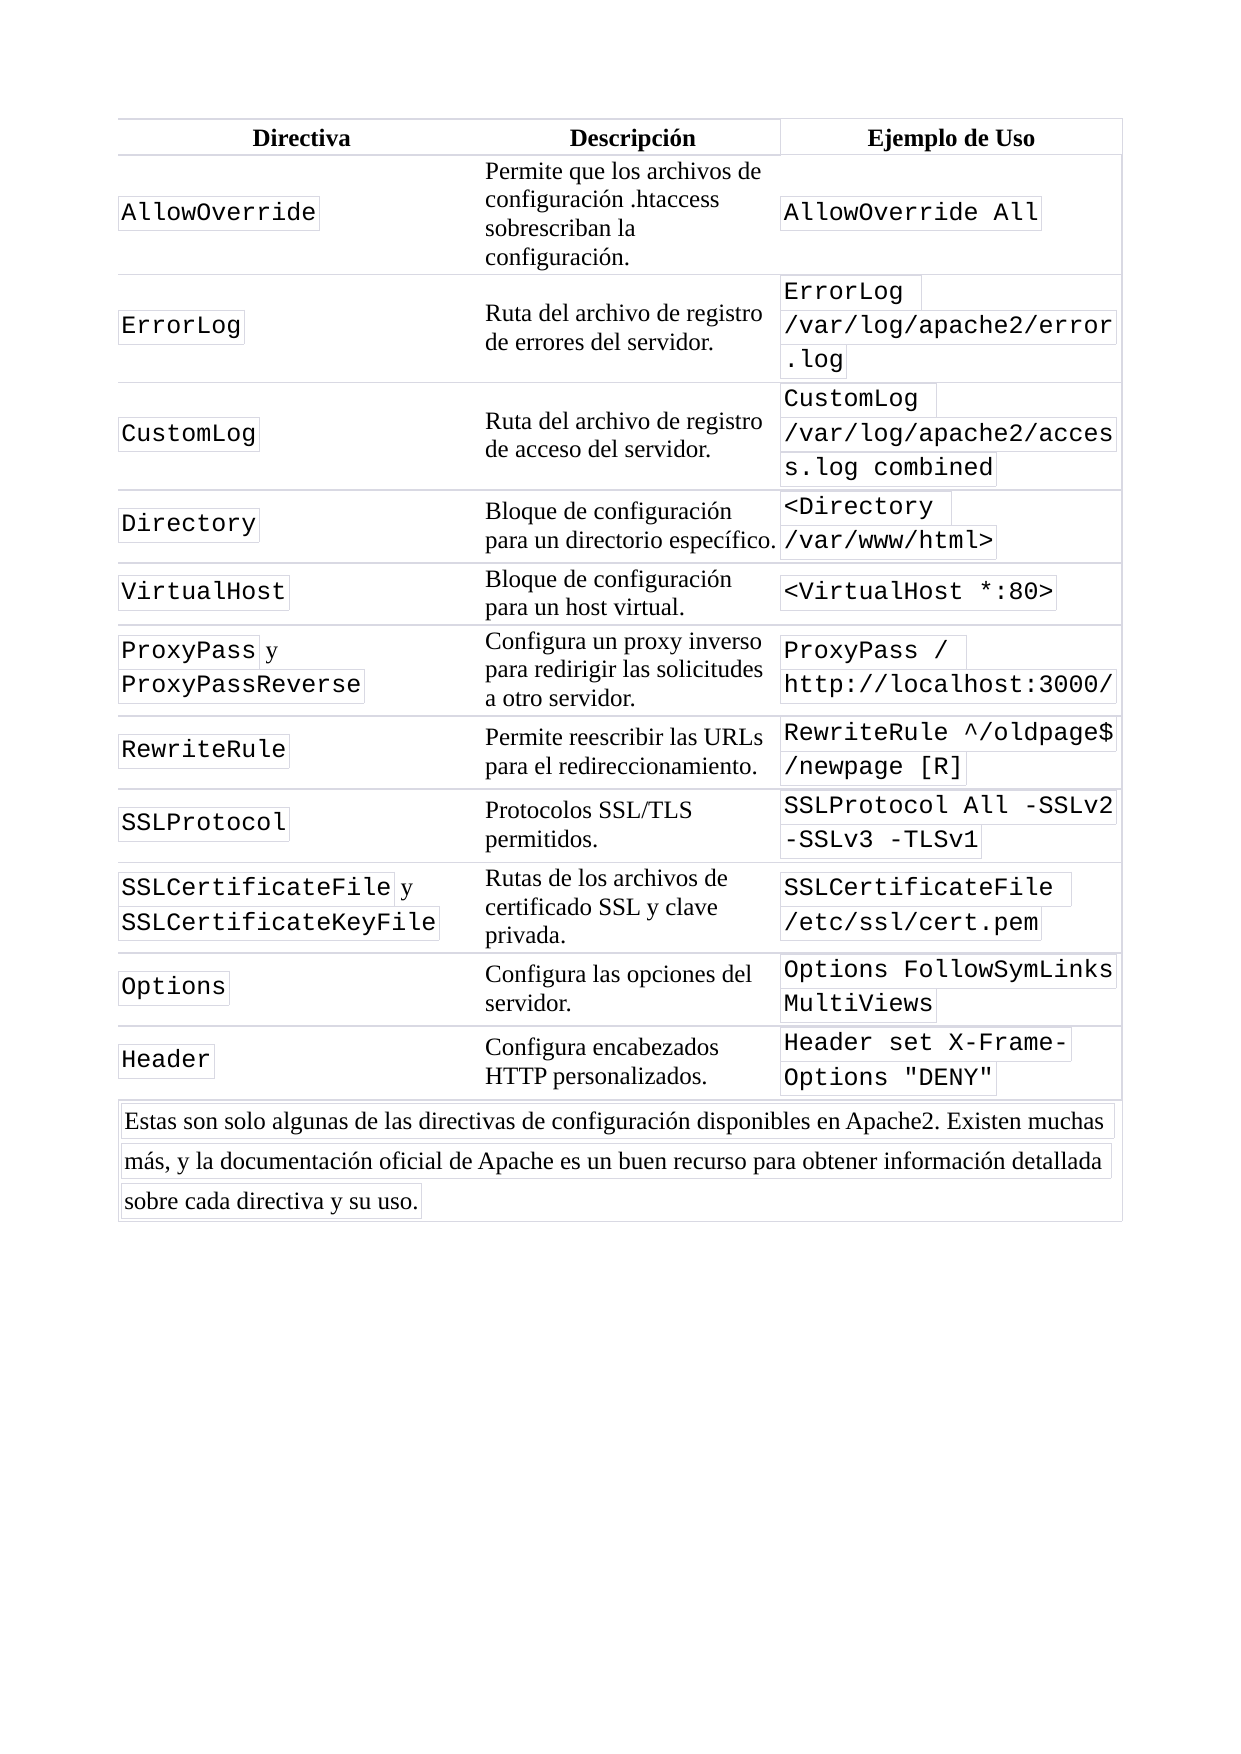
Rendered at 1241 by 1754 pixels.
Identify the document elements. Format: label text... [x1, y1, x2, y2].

table_cell Rutas de los archivos de certificado SSL y clave privada. [485, 863, 780, 952]
table_cell AllowOverride [118, 156, 485, 274]
table_cell AllowOverride All [780, 155, 1121, 274]
table_cell RewriteRule ^/oldpage$ /newpage [R] [780, 717, 1121, 788]
table_cell Configura un proxy inverso para redirigir las solicitudes a otro servidor. [485, 626, 780, 715]
table_cell Permite reescribir las URLs para el redireccionamiento. [485, 717, 780, 788]
table_cell SSLCertificateFile /etc/ssl/cert.pem [780, 863, 1121, 952]
table_cell CustomLog /var/log/apache2/access.log combined [780, 383, 1121, 489]
table_cell Bloque de configuración para un directorio específico. [485, 491, 780, 562]
table_header Ejemplo de Uso [781, 119, 1122, 154]
table_header Directiva [118, 120, 485, 154]
table_cell Configura encabezados HTTP personalizados. [485, 1027, 780, 1098]
table_cell Options [118, 954, 485, 1025]
table_cell RewriteRule [118, 717, 485, 788]
table_cell Ruta del archivo de registro de acceso del servidor. [485, 383, 780, 489]
table_cell Header [118, 1027, 485, 1098]
table_cell Configura las opciones del servidor. [485, 954, 780, 1025]
table_cell Bloque de configuración para un host virtual. [485, 564, 780, 624]
table_cell VirtualHost [118, 564, 485, 624]
table_cell Header set X-Frame-Options "DENY" [780, 1027, 1121, 1098]
table_cell Directory [118, 491, 485, 562]
table_cell SSLProtocol [118, 790, 485, 861]
table_cell ErrorLog /var/log/apache2/error.log [780, 275, 1121, 381]
table_cell Protocolos SSL/TLS permitidos. [485, 790, 780, 861]
table_cell ProxyPass y ProxyPassReverse [118, 626, 485, 715]
table_header Descripción [485, 120, 780, 154]
table_cell <Directory /var/www/html> [780, 491, 1121, 562]
text Estas son solo algunas de las directivas de configuración disponibles en Apache2. Existen muchas más, y la documentación oficial de Apache es un buen recurso para obtener información detallada sobre cada directiva y su uso. [119, 1101, 1122, 1221]
table_cell SSLProtocol All -SSLv2 -SSLv3 -TLSv1 [780, 790, 1121, 861]
table_cell ErrorLog [118, 275, 485, 381]
table_cell <VirtualHost *:80> [780, 564, 1121, 624]
table_cell Ruta del archivo de registro de errores del servidor. [485, 275, 780, 381]
table_cell Options FollowSymLinks MultiViews [780, 954, 1121, 1025]
table_cell ProxyPass / http://localhost:3000/ [780, 626, 1121, 715]
table_cell Permite que los archivos de configuración .htaccess sobrescriban la configuración. [485, 156, 780, 274]
table_cell SSLCertificateFile y SSLCertificateKeyFile [118, 863, 485, 952]
table_cell CustomLog [118, 383, 485, 489]
